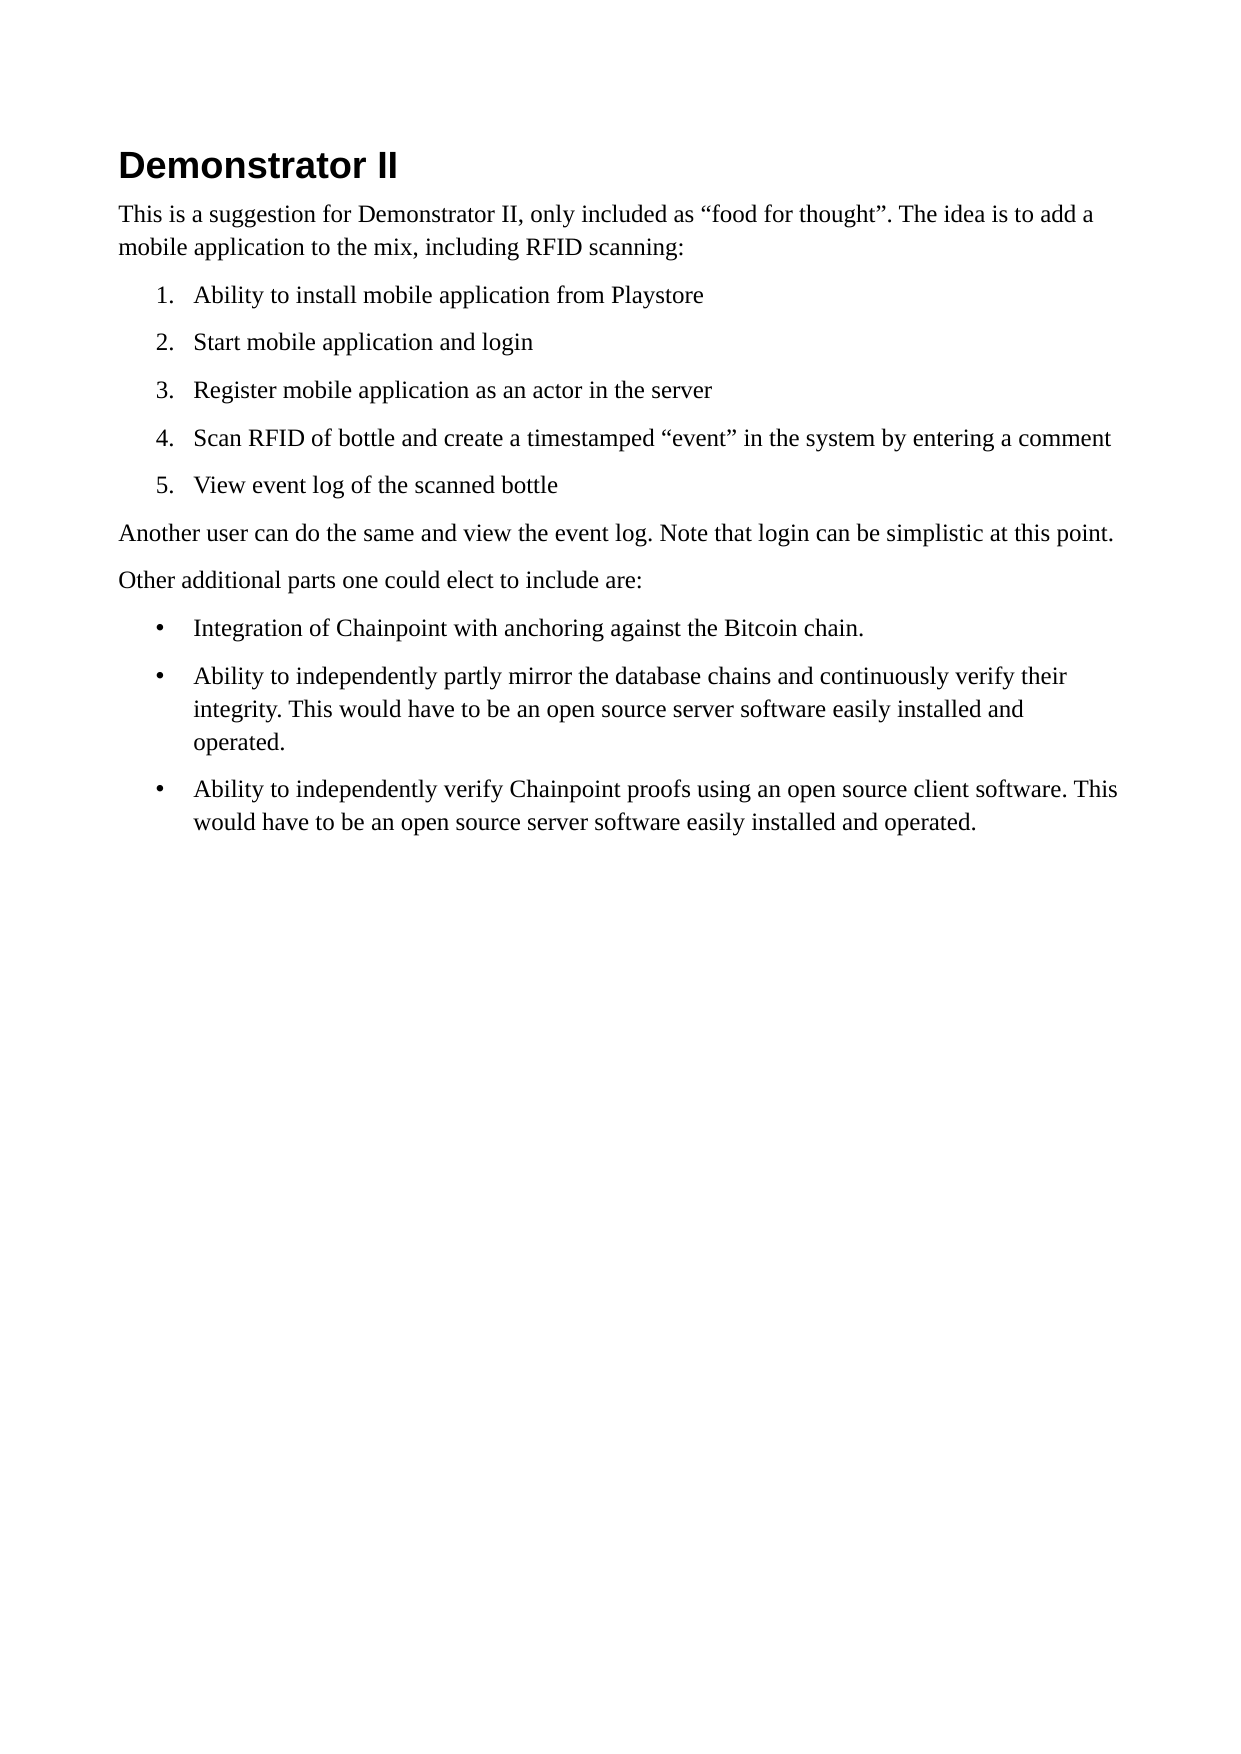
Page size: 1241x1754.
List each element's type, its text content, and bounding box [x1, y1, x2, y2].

list Scan RFID of bottle and create a timestamped “event” in the system by entering a comment [156, 423, 1122, 451]
list Register mobile application as an actor in the server [156, 375, 1122, 404]
list View event log of the scanned bottle [156, 470, 1122, 499]
list Integration of Chainpoint with anchoring against the Bitcoin chain. [156, 613, 1122, 642]
text Another user can do the same and view the event log. Note that login can be simplistic at this point. [118, 518, 1122, 547]
list Ability to install mobile application from Playstore [156, 280, 1122, 309]
subtitle Demonstrator II [118, 143, 1122, 187]
list Ability to independently partly mirror the database chains and continuously verify their integrity. This would have to be an open source server software easily installed and operated. [156, 661, 1122, 756]
text Other additional parts one could elect to include are: [118, 566, 1122, 594]
list Start mobile application and login [156, 327, 1122, 356]
text This is a suggestion for Demonstrator II, only included as “food for thought”. The idea is to add a mobile application to the mix, including RFID scanning: [118, 199, 1122, 261]
list Ability to independently verify Chainpoint proofs using an open source client software. This would have to be an open source server software easily installed and operated. [156, 774, 1122, 836]
